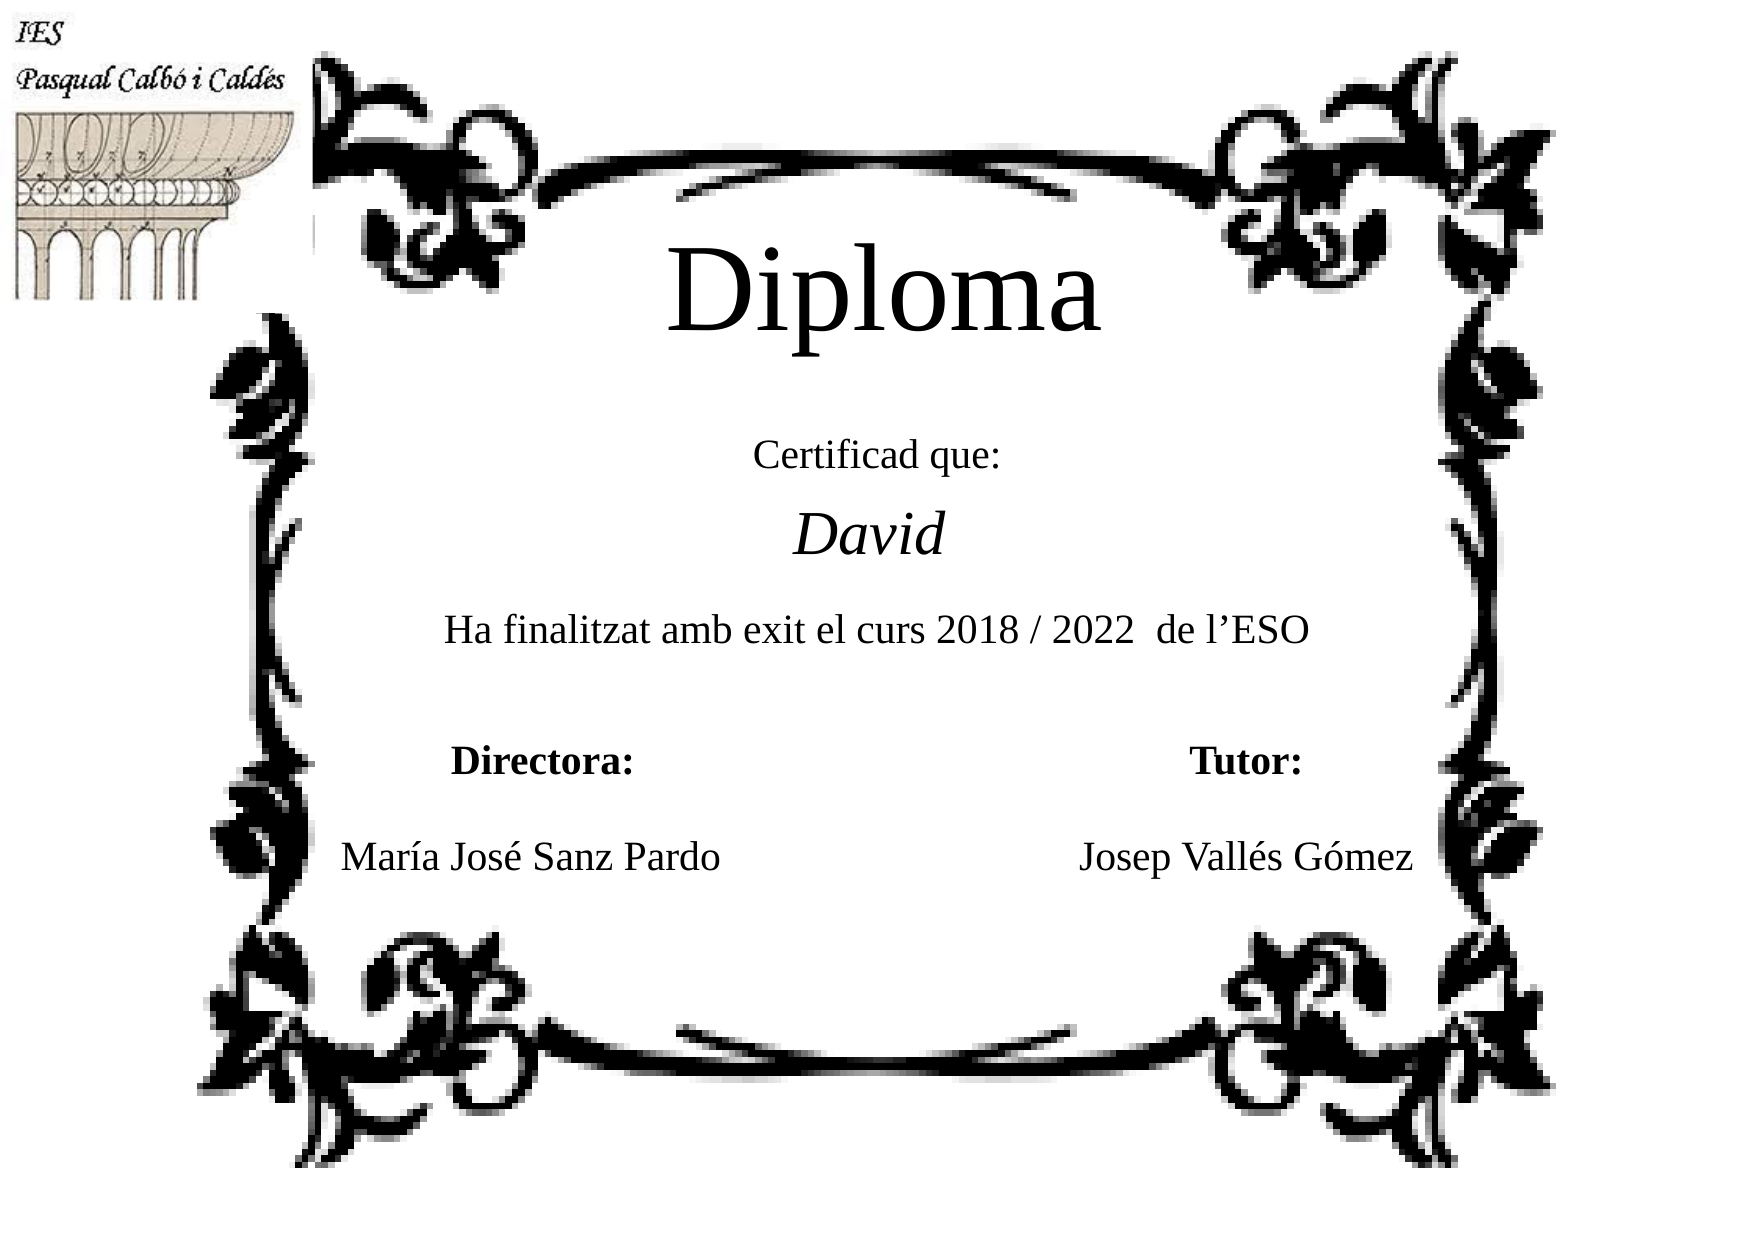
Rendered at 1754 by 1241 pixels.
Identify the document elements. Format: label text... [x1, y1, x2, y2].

text Certificad que: [118, 430, 1636, 478]
picture [0, 0, 1754, 1241]
text Diploma [118, 214, 1636, 358]
text David [651, 496, 1094, 568]
text Ha finalitzat amb exit el curs 2018 / 2022 de l’ESO [118, 604, 1636, 652]
text Directora: Tutor: [118, 736, 1636, 784]
text María José Sanz Pardo Josep Vallés Gómez [118, 832, 1636, 879]
